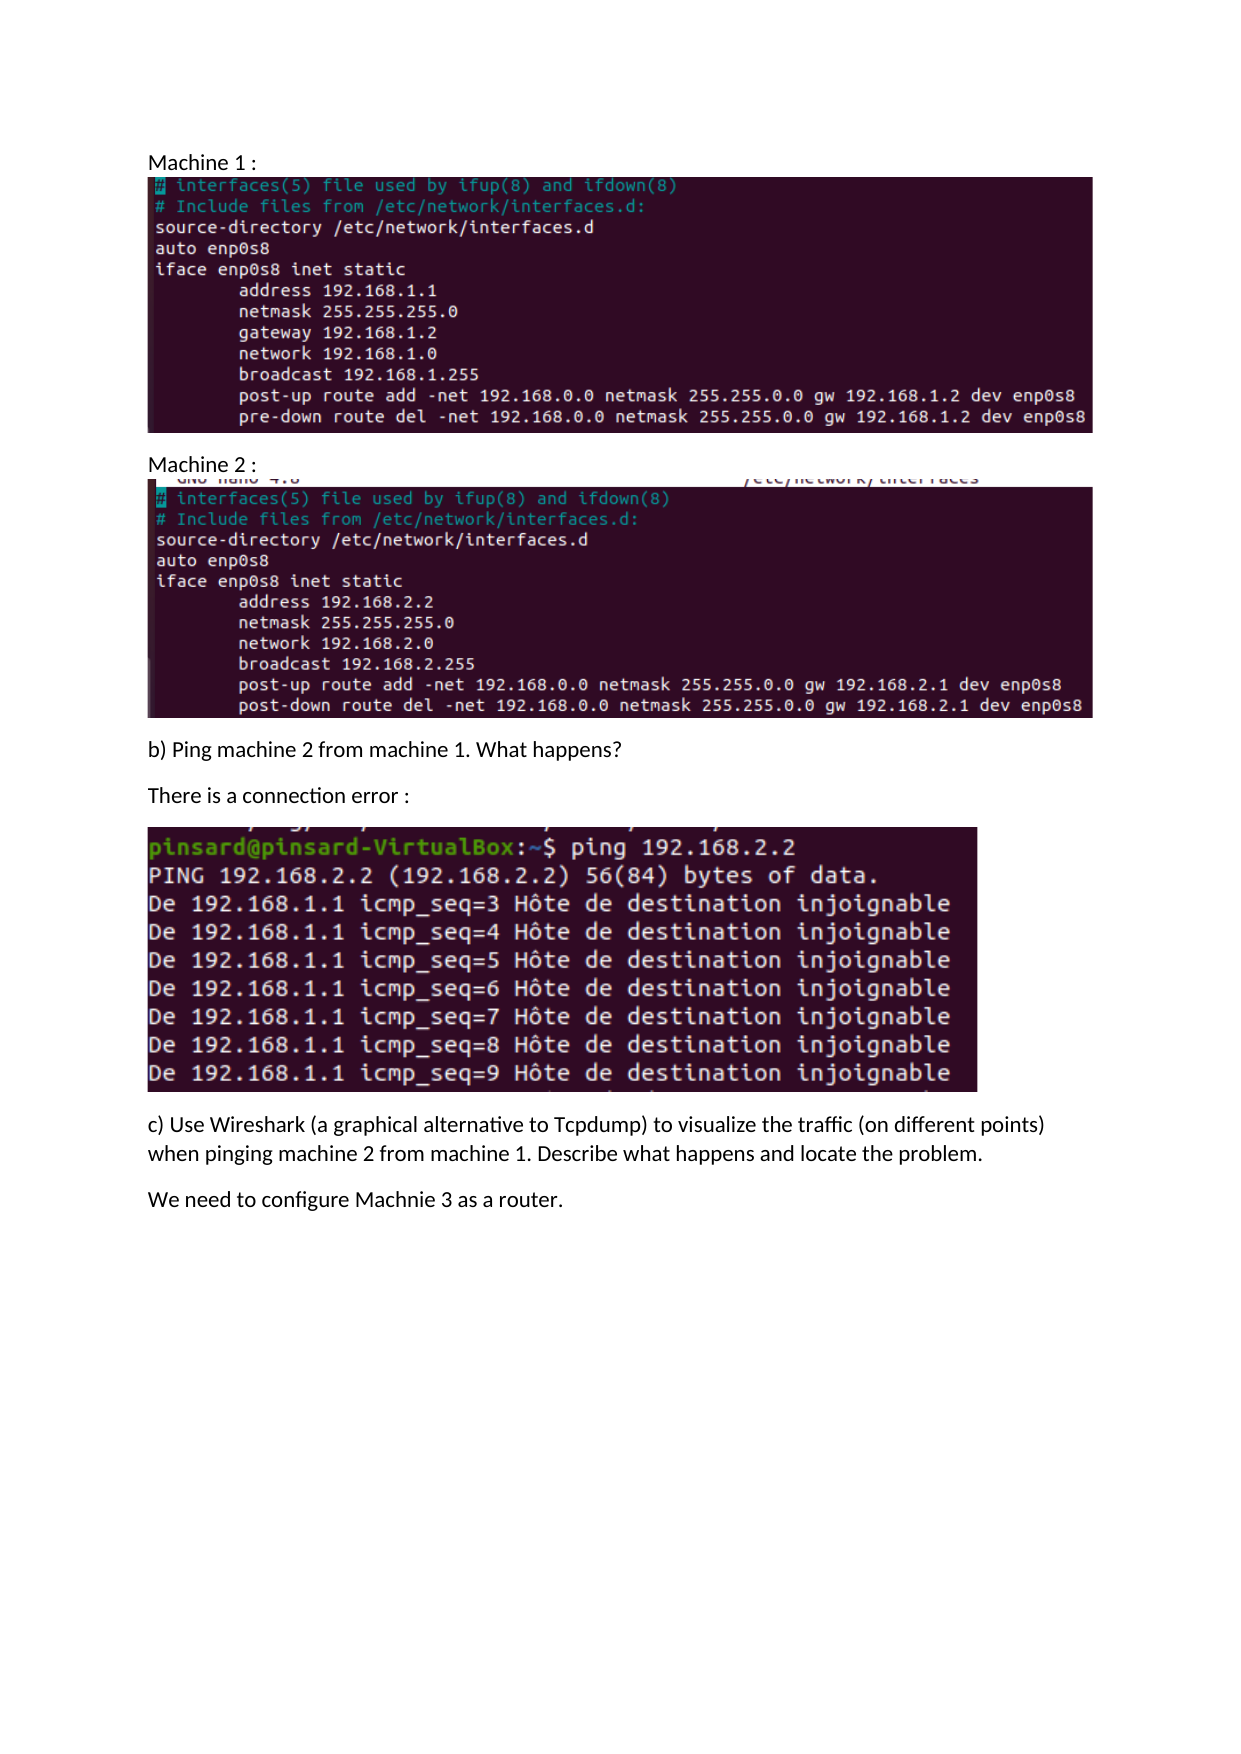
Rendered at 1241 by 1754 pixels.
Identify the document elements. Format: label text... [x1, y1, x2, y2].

text c) Use Wireshark (a graphical alternative to Tcpdump) to visualize the traffic (on different points) when pinging machine 2 from machine 1. Describe what happens and locate the problem. [148, 1110, 1093, 1167]
text Machine 2 : [148, 450, 1093, 479]
text We need to configure Machnie 3 as a router. [148, 1185, 1093, 1213]
text There is a connection error : [148, 782, 1093, 809]
text b) Ping machine 2 from machine 1. What happens? [148, 736, 1093, 763]
text Machine 1 : [148, 148, 1093, 177]
